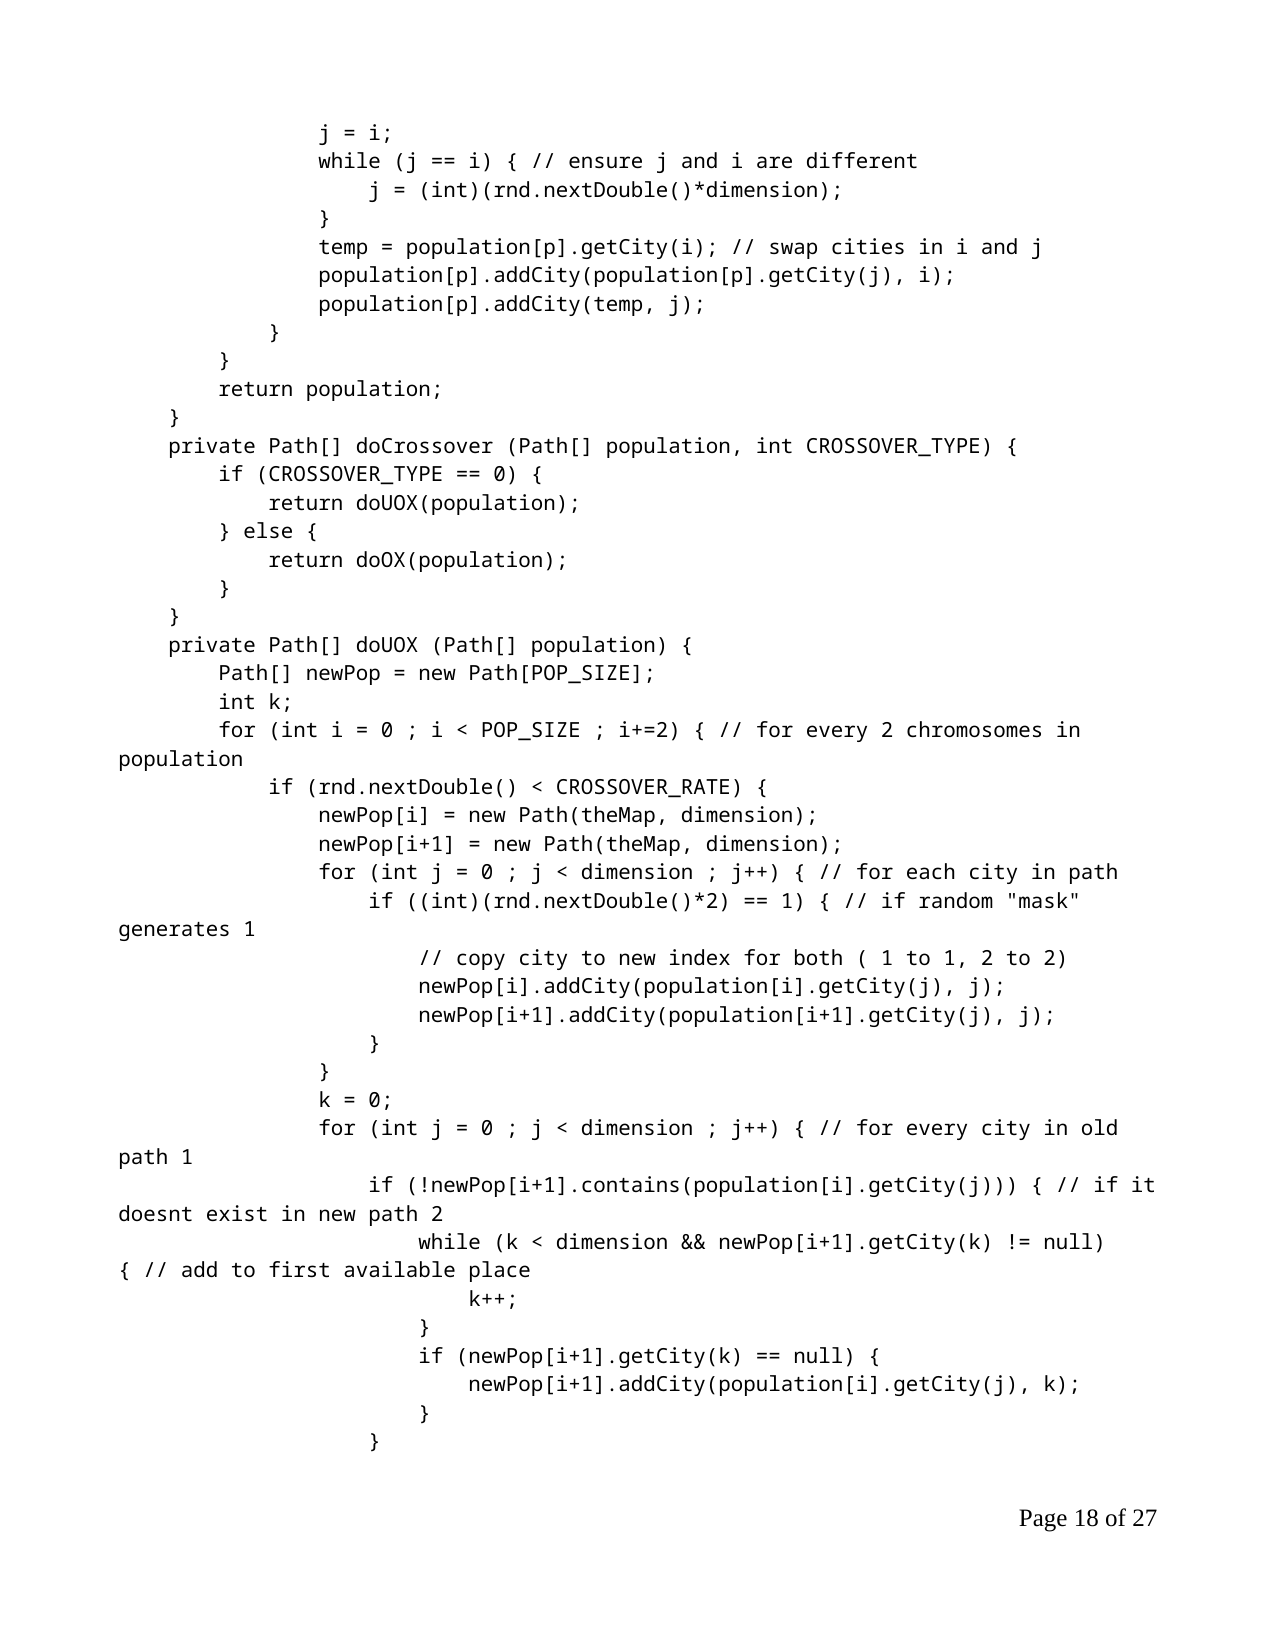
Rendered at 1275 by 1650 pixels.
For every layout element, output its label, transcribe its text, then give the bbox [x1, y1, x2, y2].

text newPop[i+1].addCity(population[i+1].getCity(j), j); [118, 1000, 1157, 1028]
text for (int j = 0 ; j < dimension ; j++) { // for each city in path [118, 857, 1157, 886]
text population[p].addCity(temp, j); [118, 289, 1157, 317]
text population[p].addCity(population[p].getCity(j), i); [118, 260, 1157, 289]
text for (int j = 0 ; j < dimension ; j++) { // for every city in old path 1 [118, 1113, 1157, 1170]
text newPop[i] = new Path(theMap, dimension); [118, 801, 1157, 829]
text } [118, 602, 1157, 630]
text int k; [118, 687, 1157, 715]
text } [118, 1028, 1157, 1057]
text } [118, 317, 1157, 346]
text } [118, 1312, 1157, 1341]
text private Path[] doCrossover (Path[] population, int CROSSOVER_TYPE) { [118, 431, 1157, 459]
text if (rnd.nextDouble() < CROSSOVER_RATE) { [118, 772, 1157, 801]
text } [118, 346, 1157, 374]
text newPop[i+1] = new Path(theMap, dimension); [118, 829, 1157, 857]
text } else { [118, 516, 1157, 545]
text return doUOX(population); [118, 488, 1157, 516]
text k = 0; [118, 1085, 1157, 1113]
text newPop[i+1].addCity(population[i].getCity(j), k); [118, 1369, 1157, 1398]
text } [118, 573, 1157, 602]
text // copy city to new index for both ( 1 to 1, 2 to 2) [118, 943, 1157, 971]
text if (newPop[i+1].getCity(k) == null) { [118, 1341, 1157, 1369]
text j = i; [118, 118, 1157, 147]
text private Path[] doUOX (Path[] population) { [118, 630, 1157, 658]
text } [118, 203, 1157, 232]
text return doOX(population); [118, 545, 1157, 573]
text } [118, 1426, 1157, 1455]
text Path[] newPop = new Path[POP_SIZE]; [118, 658, 1157, 687]
text for (int i = 0 ; i < POP_SIZE ; i+=2) { // for every 2 chromosomes in population [118, 715, 1157, 772]
text j = (int)(rnd.nextDouble()*dimension); [118, 175, 1157, 203]
text k++; [118, 1284, 1157, 1312]
text while (j == i) { // ensure j and i are different [118, 147, 1157, 175]
text return population; [118, 374, 1157, 402]
text if (CROSSOVER_TYPE == 0) { [118, 459, 1157, 488]
text if (!newPop[i+1].contains(population[i].getCity(j))) { // if it doesnt exist in new path 2 [118, 1170, 1157, 1227]
text while (k < dimension && newPop[i+1].getCity(k) != null) { // add to first available place [118, 1227, 1157, 1284]
text } [118, 1398, 1157, 1426]
text if ((int)(rnd.nextDouble()*2) == 1) { // if random "mask" generates 1 [118, 886, 1157, 943]
text newPop[i].addCity(population[i].getCity(j), j); [118, 971, 1157, 1000]
text } [118, 402, 1157, 431]
text temp = population[p].getCity(i); // swap cities in i and j [118, 232, 1157, 260]
text } [118, 1057, 1157, 1085]
